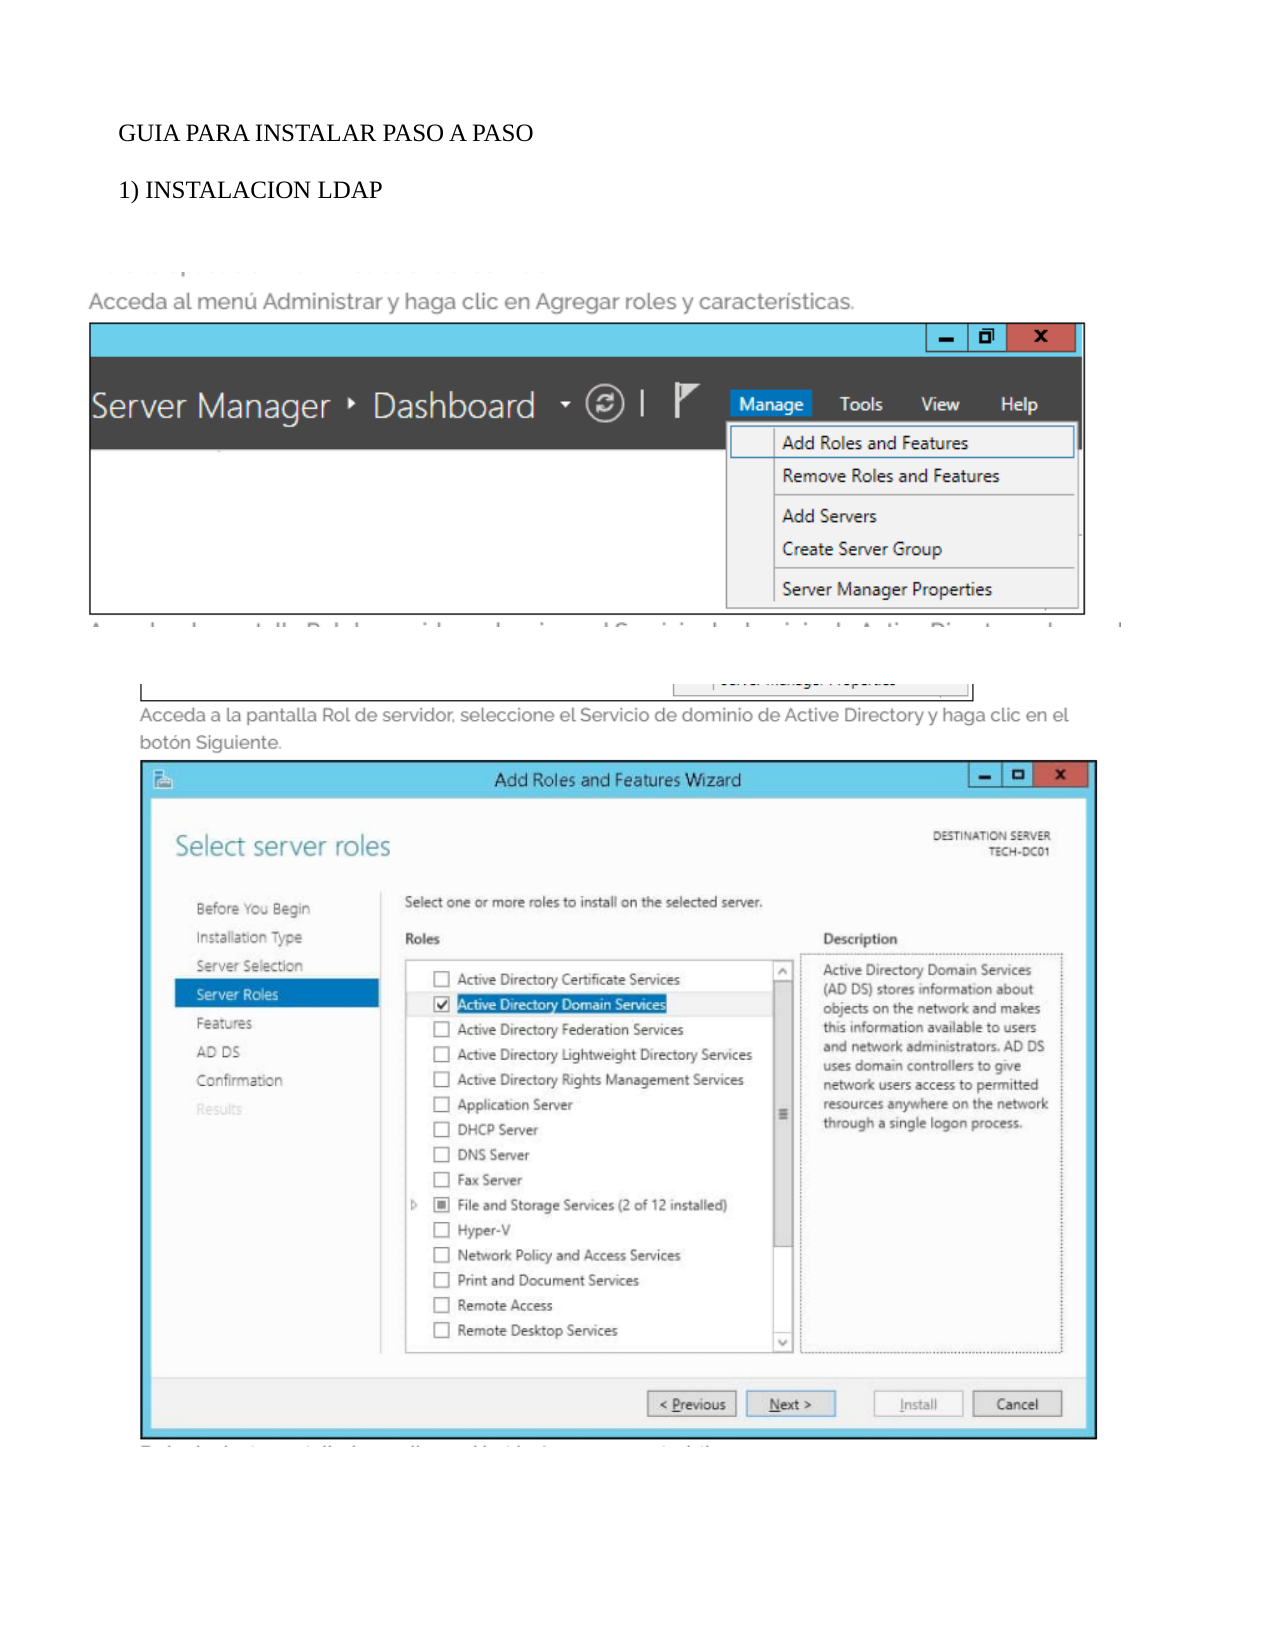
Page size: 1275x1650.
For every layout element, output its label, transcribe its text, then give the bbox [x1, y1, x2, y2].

text 1) INSTALACION LDAP [118, 176, 1157, 204]
picture [118, 684, 1157, 1447]
picture [82, 272, 1121, 627]
text GUIA PARA INSTALAR PASO A PASO [118, 118, 1157, 147]
